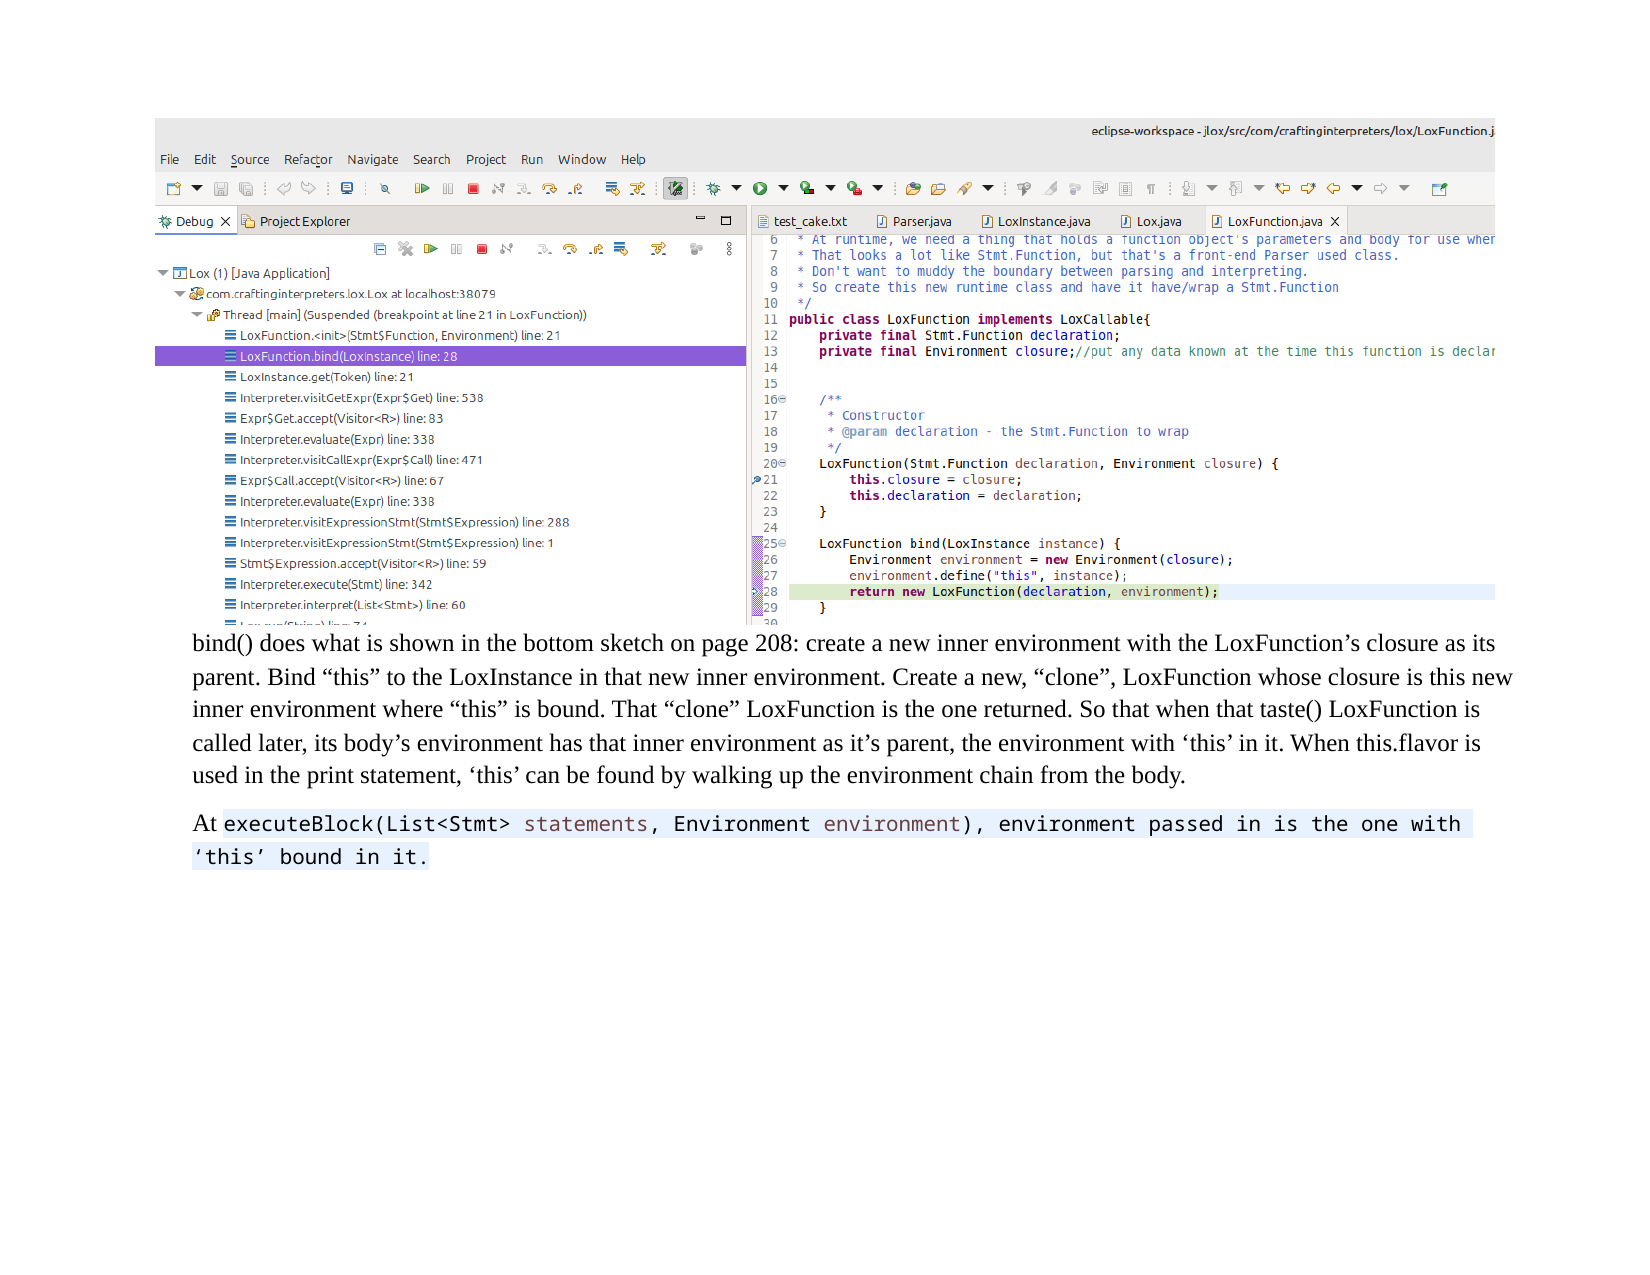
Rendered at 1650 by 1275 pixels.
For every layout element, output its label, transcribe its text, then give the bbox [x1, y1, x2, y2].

text bind() does what is shown in the bottom sketch on page 208: create a new inner environment with the LoxFunction’s closure as its parent. Bind “this” to the LoxInstance in that new inner environment. Create a new, “clone”, LoxFunction whose closure is this new inner environment where “this” is bound. That “clone” LoxFunction is the one returned. So that when that taste() LoxFunction is called later, its body’s environment has that inner environment as it’s parent, the environment with ‘this’ in it. When this.flavor is used in the print statement, ‘this’ can be found by walking up the environment chain from the body. [192, 118, 1532, 789]
picture [155, 118, 1496, 625]
text At executeBlock(List<Stmt> statements, Environment environment), environment passed in is the one with ‘this’ bound in it. [192, 808, 1532, 870]
